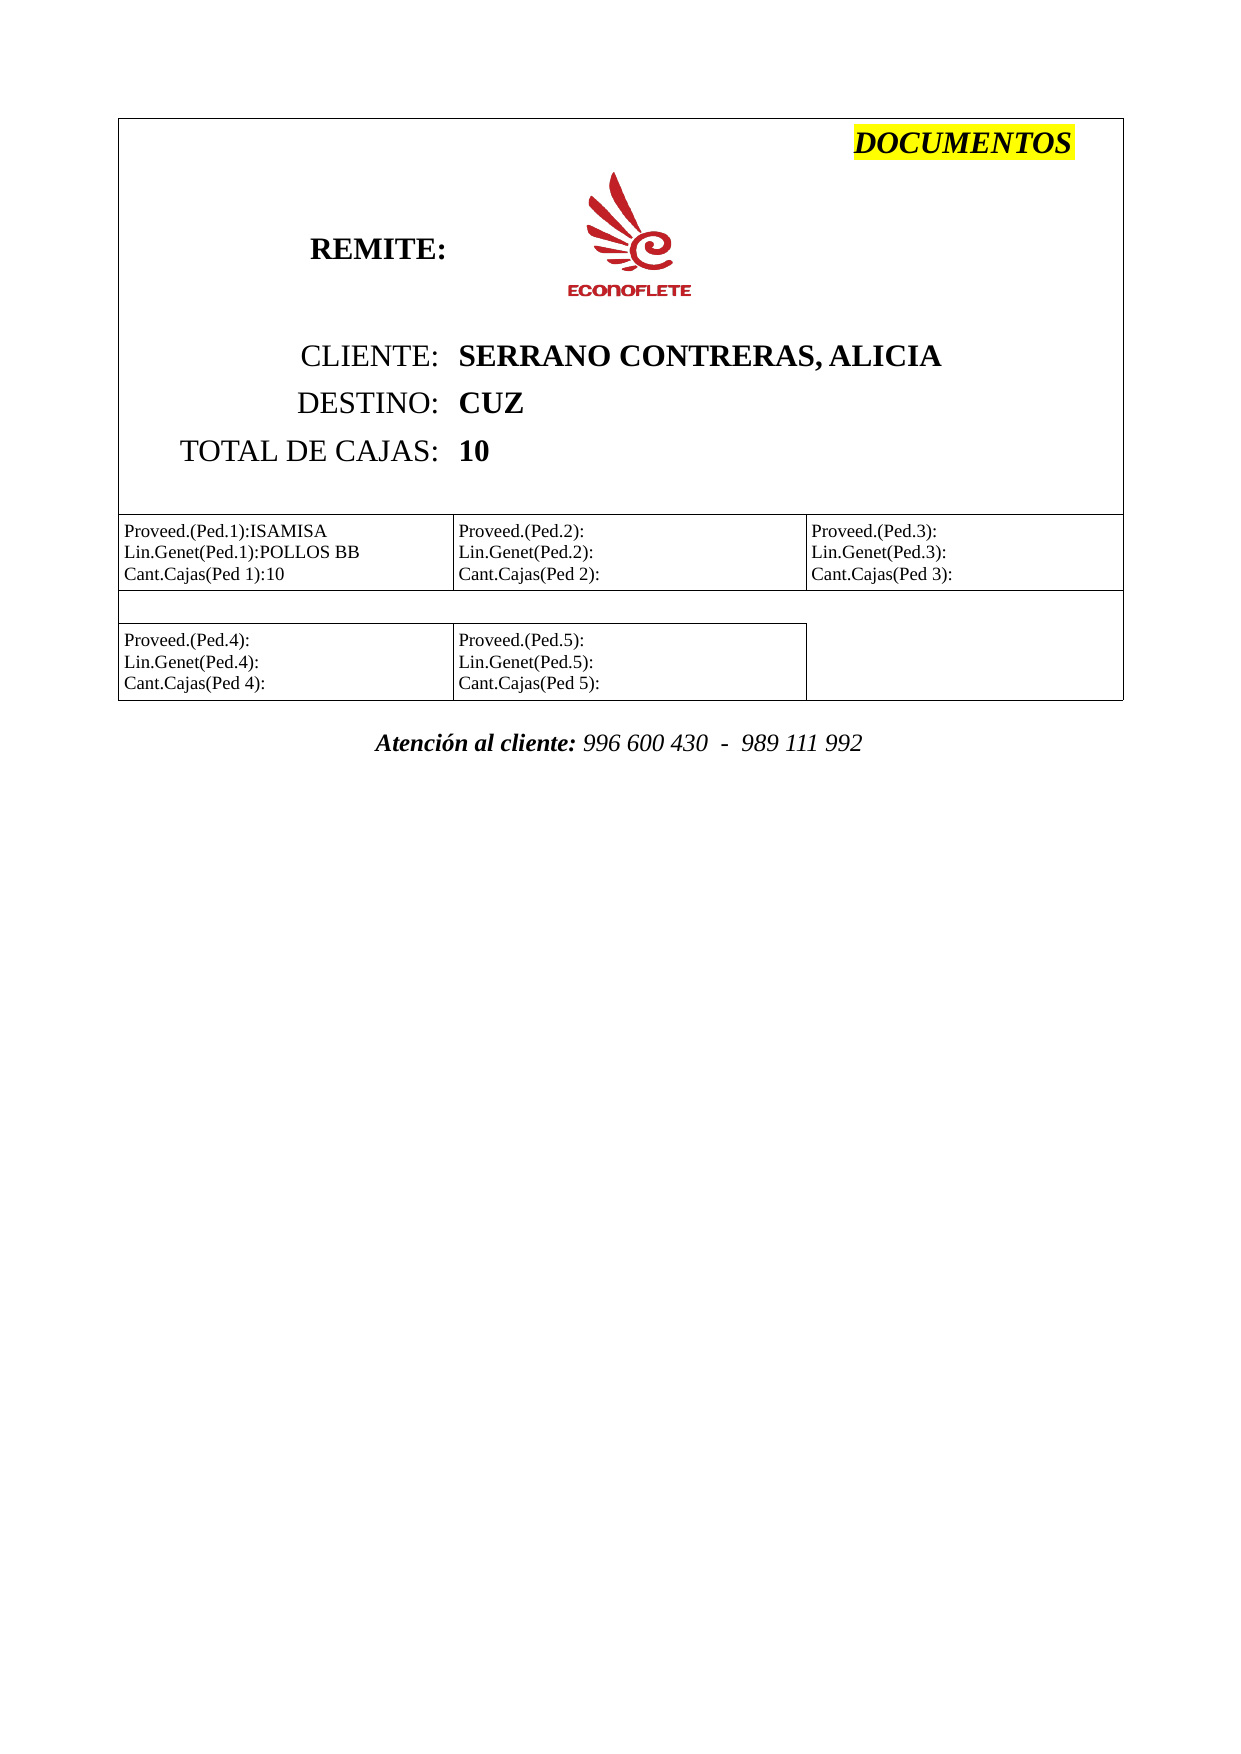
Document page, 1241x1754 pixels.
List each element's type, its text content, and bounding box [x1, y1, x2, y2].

table_cell 10 [453, 426, 1123, 474]
table_cell Proveed.(Ped.3): Lin.Genet(Ped.3): Cant.Cajas(Ped 3): [807, 515, 1123, 590]
table_cell [806, 474, 1123, 514]
table_cell [806, 379, 1123, 426]
table_header DOCUMENTOS [806, 119, 1123, 166]
table_cell CUZ [453, 379, 806, 426]
table_cell Proveed.(Ped.5): Lin.Genet(Ped.5): Cant.Cajas(Ped 5): [454, 624, 806, 699]
table_cell Proveed.(Ped.1):ISAMISA Lin.Genet(Ped.1):POLLOS BB Cant.Cajas(Ped 1):10 [119, 515, 453, 590]
table_cell [806, 166, 1123, 332]
table_cell DESTINO: [119, 379, 453, 426]
table_cell CLIENTE: [119, 332, 453, 379]
table_cell Proveed.(Ped.2): Lin.Genet(Ped.2): Cant.Cajas(Ped 2): [454, 515, 806, 590]
table_header [453, 119, 806, 166]
table_cell SERRANO CONTRERAS, ALICIA [453, 332, 1123, 379]
table_cell [119, 474, 453, 514]
text Atención al cliente: 996 600 430 - 989 111 992 [118, 728, 1122, 757]
table_cell [453, 591, 806, 623]
table_cell [453, 166, 806, 332]
table_header [119, 119, 453, 166]
table_cell [807, 623, 1123, 699]
table_cell Proveed.(Ped.4): Lin.Genet(Ped.4): Cant.Cajas(Ped 4): [119, 624, 453, 699]
picture [552, 171, 707, 297]
table_cell [119, 591, 453, 623]
table_cell TOTAL DE CAJAS: [119, 426, 453, 474]
table_cell REMITE: [119, 166, 453, 332]
table_cell [453, 474, 806, 514]
table_cell [806, 591, 1123, 623]
